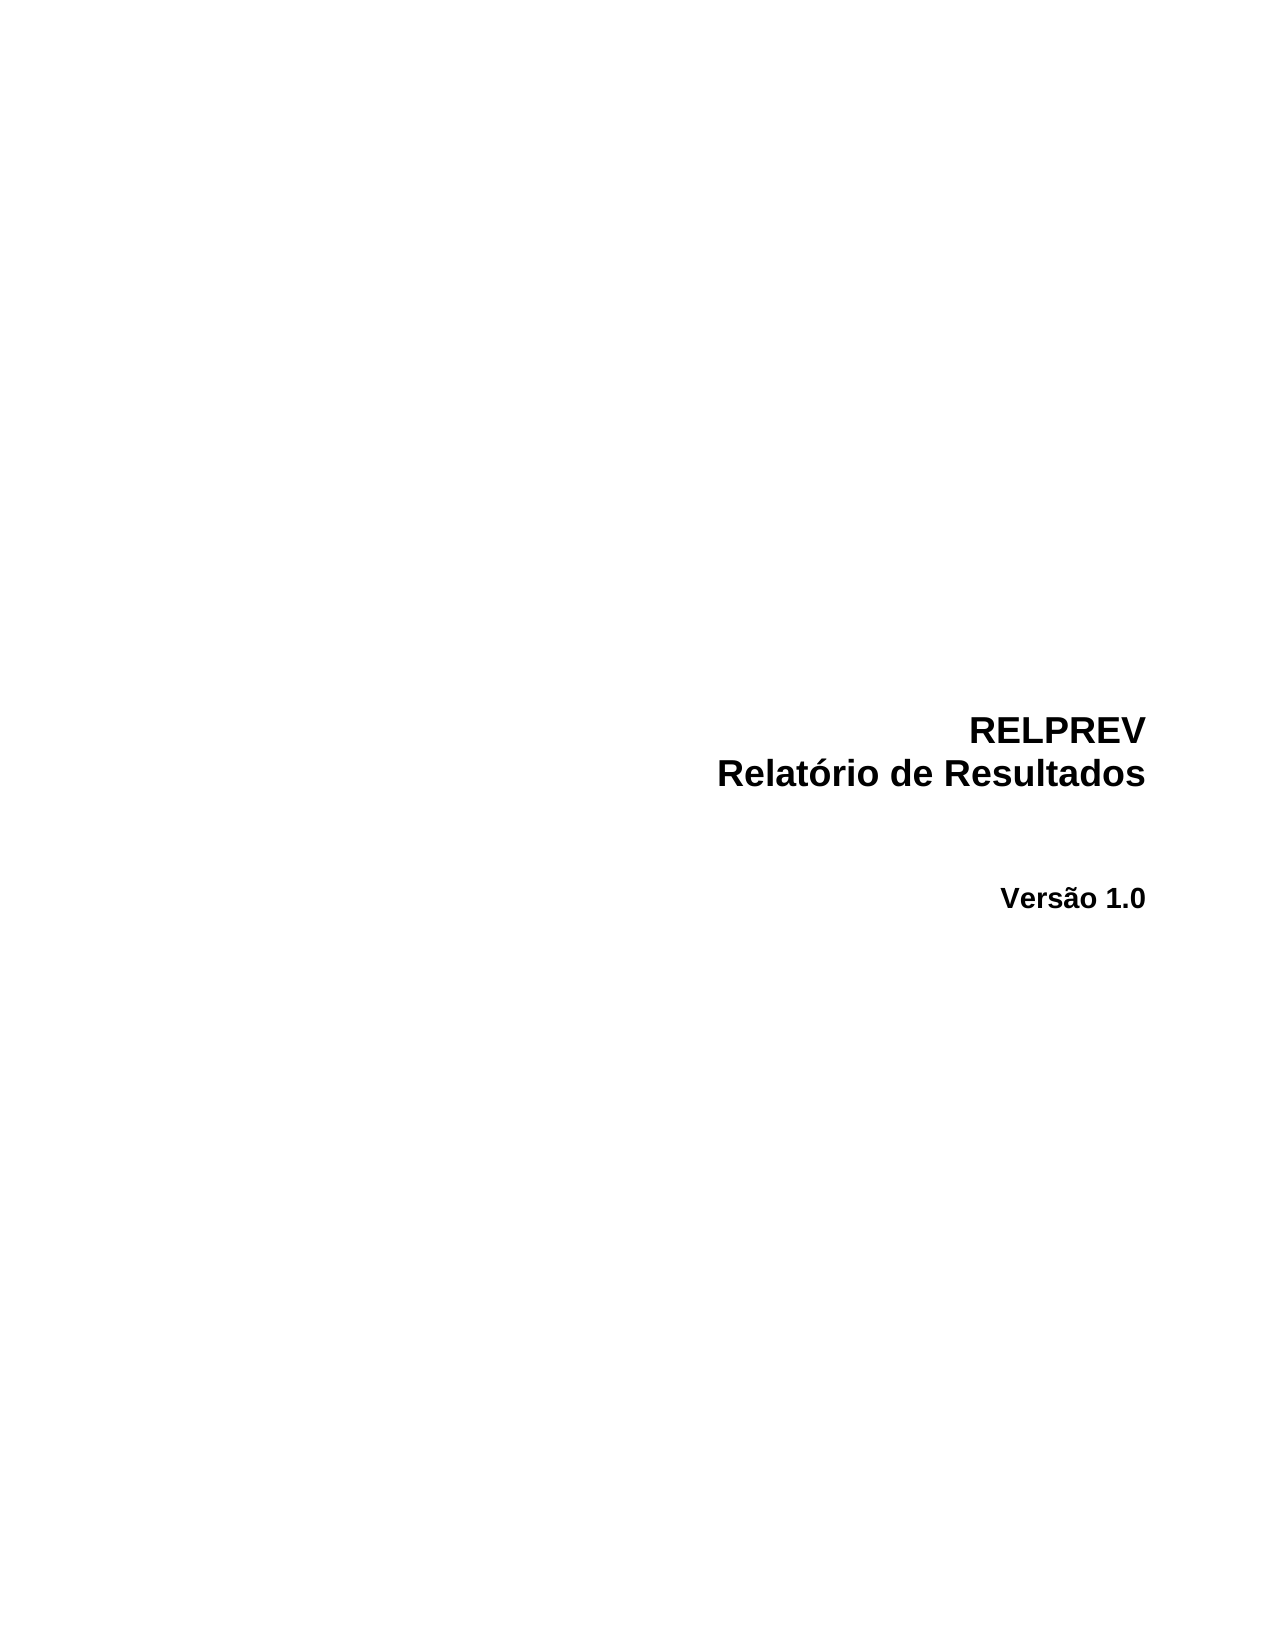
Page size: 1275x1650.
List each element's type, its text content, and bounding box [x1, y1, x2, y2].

text Versão 1.0 [177, 881, 1146, 914]
text RELPREV [177, 708, 1146, 751]
text Relatório de Resultados [177, 751, 1146, 794]
